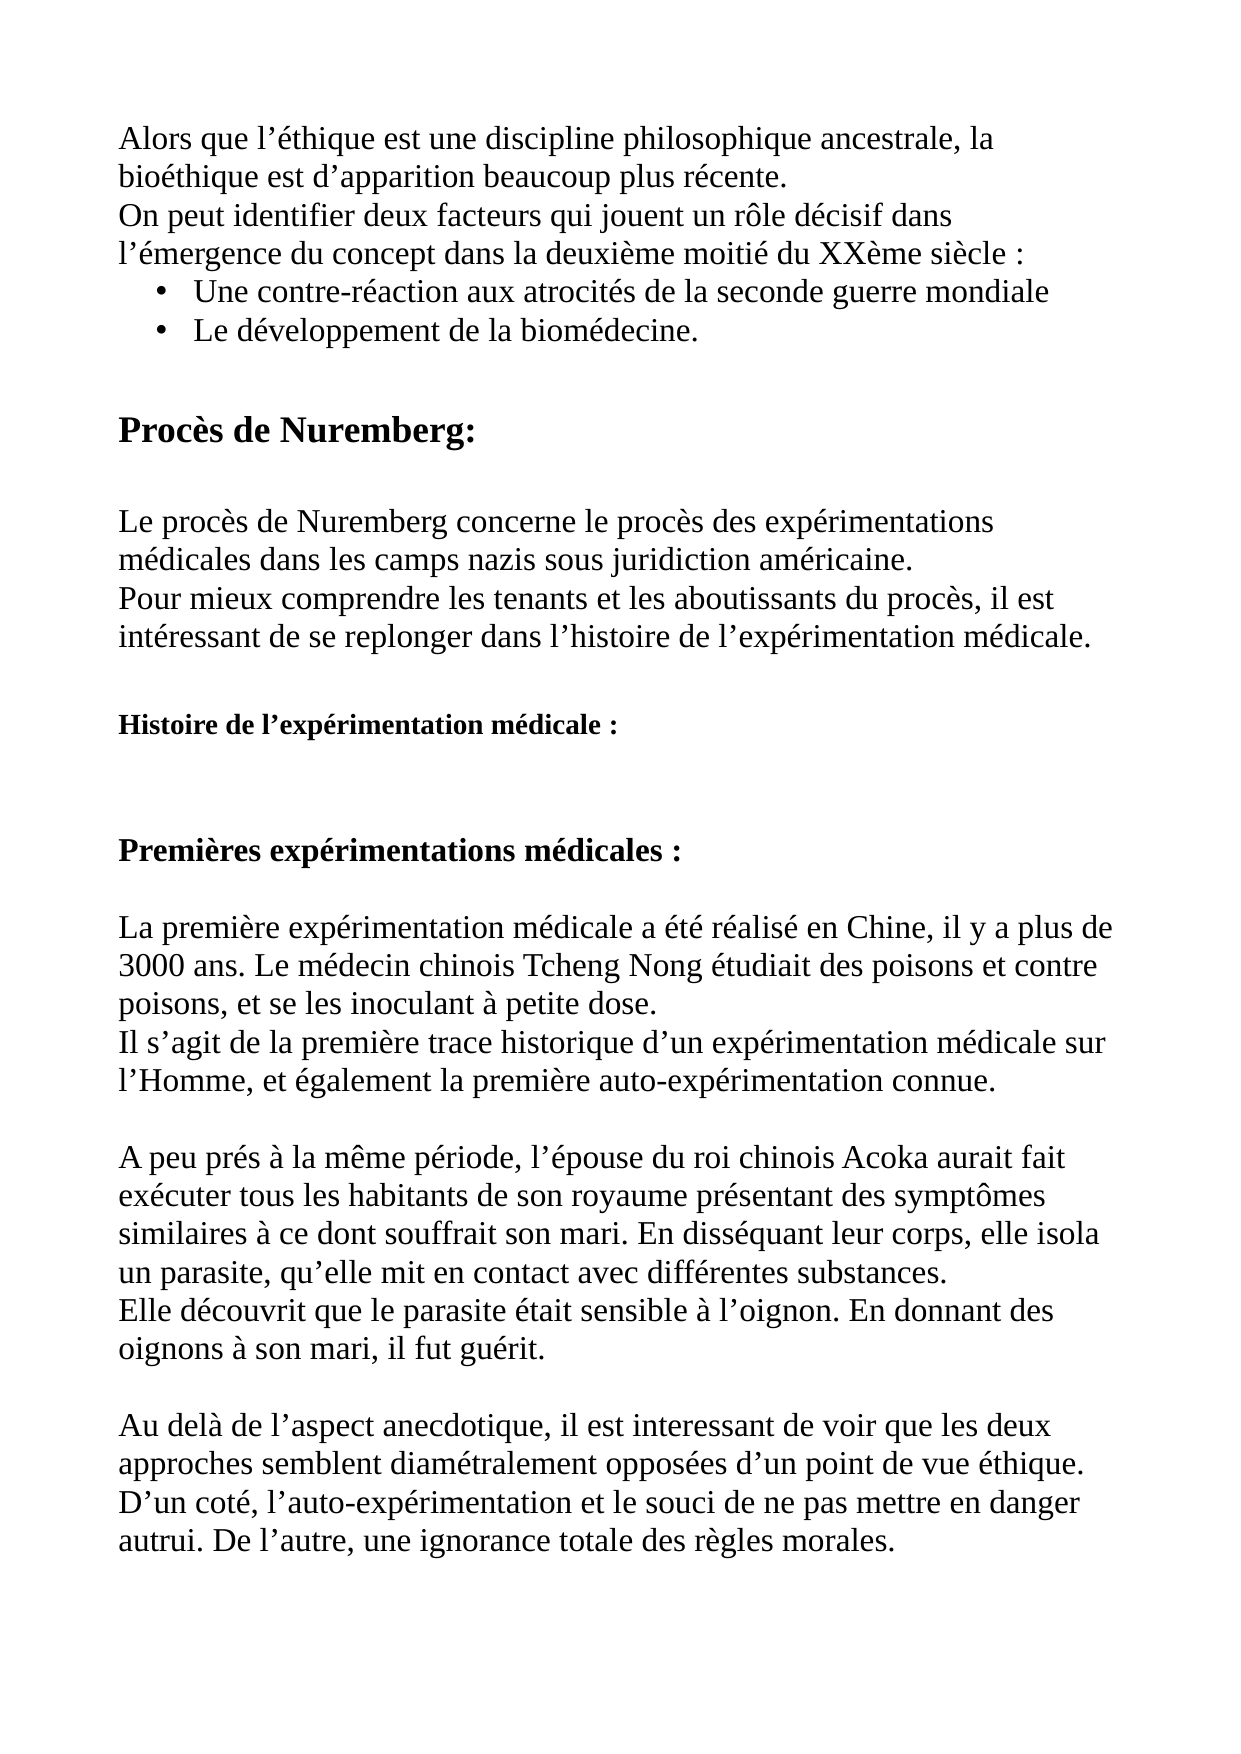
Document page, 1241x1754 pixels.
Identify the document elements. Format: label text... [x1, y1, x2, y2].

text Il s’agit de la première trace historique d’un expérimentation médicale sur l’Homme, et également la première auto-expérimentation connue. [118, 1022, 1122, 1098]
subtitle Histoire de l’expérimentation médicale : [118, 707, 1122, 741]
text Elle découvrit que le parasite était sensible à l’oignon. En donnant des oignons à son mari, il fut guérit. [118, 1290, 1122, 1367]
list Une contre-réaction aux atrocités de la seconde guerre mondiale [156, 271, 1122, 310]
text Premières expérimentations médicales : [118, 830, 1122, 868]
text Pour mieux comprendre les tenants et les aboutissants du procès, il est intéressant de se replonger dans l’histoire de l’expérimentation médicale. [118, 578, 1122, 654]
subtitle Procès de Nuremberg: [118, 407, 1122, 450]
text La première expérimentation médicale a été réalisé en Chine, il y a plus de 3000 ans. Le médecin chinois Tcheng Nong étudiait des poisons et contre poisons, et se les inoculant à petite dose. [118, 907, 1122, 1022]
text On peut identifier deux facteurs qui jouent un rôle décisif dans l’émergence du concept dans la deuxième moitié du XXème siècle : [118, 195, 1122, 271]
text Alors que l’éthique est une discipline philosophique ancestrale, la bioéthique est d’apparition beaucoup plus récente. [118, 118, 1122, 195]
text Le procès de Nuremberg concerne le procès des expérimentations médicales dans les camps nazis sous juridiction américaine. [118, 501, 1122, 578]
text Au delà de l’aspect anecdotique, il est interessant de voir que les deux approches semblent diamétralement opposées d’un point de vue éthique. [118, 1405, 1122, 1482]
text A peu prés à la même période, l’épouse du roi chinois Acoka aurait fait exécuter tous les habitants de son royaume présentant des symptômes similaires à ce dont souffrait son mari. En disséquant leur corps, elle isola un parasite, qu’elle mit en contact avec différentes substances. [118, 1137, 1122, 1290]
list Le développement de la biomédecine. [156, 310, 1122, 348]
text D’un coté, l’auto-expérimentation et le souci de ne pas mettre en danger autrui. De l’autre, une ignorance totale des règles morales. [118, 1482, 1122, 1558]
